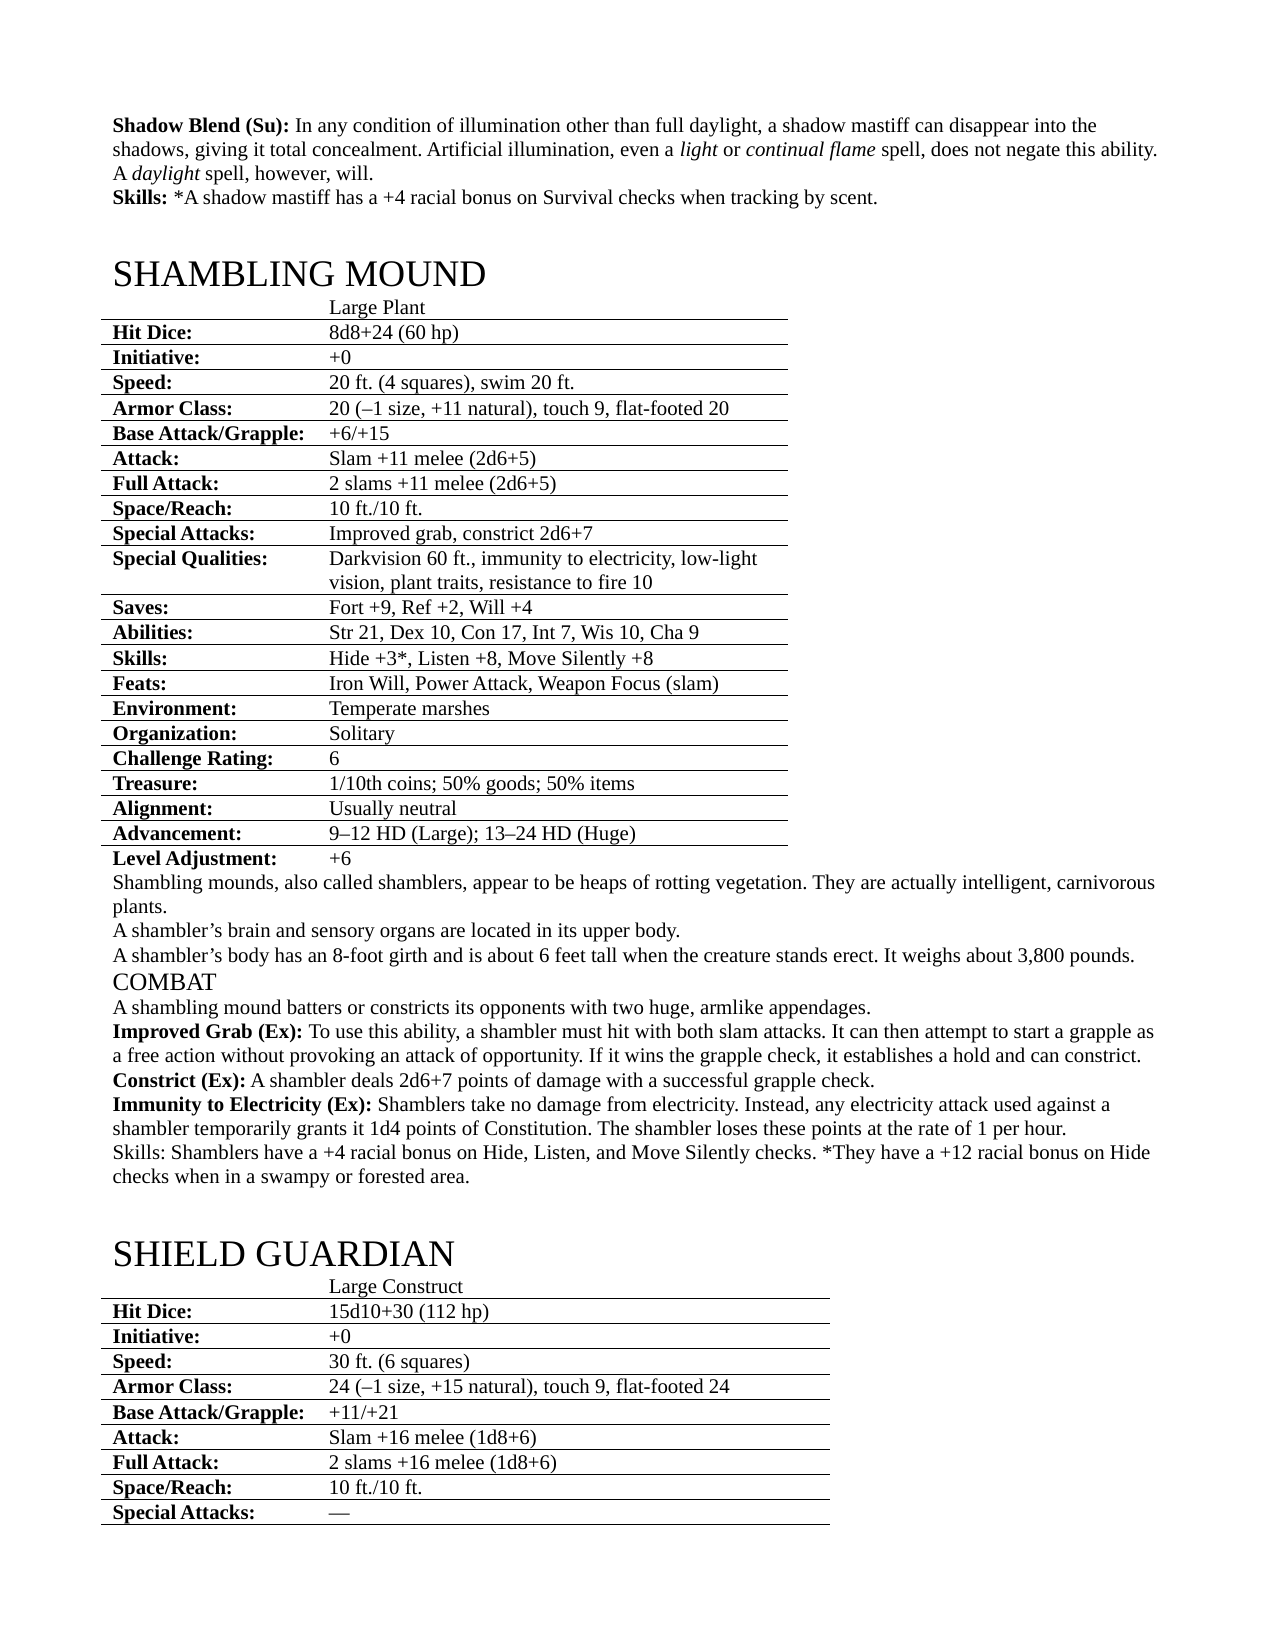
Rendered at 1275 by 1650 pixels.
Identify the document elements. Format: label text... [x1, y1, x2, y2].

table_cell Environment: [101, 696, 318, 720]
table_cell Abilities: [101, 620, 318, 644]
table_cell Special Attacks: [101, 521, 318, 545]
table_cell Space/Reach: [101, 1475, 317, 1499]
table_cell Hit Dice: [101, 1299, 317, 1323]
table_cell Space/Reach: [101, 496, 318, 520]
table_cell Hide +3*, Listen +8, Move Silently +8 [318, 645, 787, 669]
table_cell +0 [318, 1324, 830, 1348]
table_cell Treasure: [101, 771, 318, 795]
table_cell +0 [318, 345, 787, 369]
table_cell 8d8+24 (60 hp) [318, 320, 787, 344]
table_cell Feats: [101, 671, 318, 694]
table_cell Speed: [101, 370, 318, 394]
text A shambler’s body has an 8-foot girth and is about 6 feet tall when the creature stands erect. It weighs about 3,800 pounds. [112, 942, 1162, 967]
text Constrict (Ex): A shambler deals 2d6+7 points of damage with a successful grapple check. [112, 1067, 1162, 1092]
table_cell — [318, 1500, 830, 1524]
table_cell Temperate marshes [318, 696, 787, 720]
table_cell Full Attack: [101, 1450, 317, 1474]
table_cell 1/10th coins; 50% goods; 50% items [318, 771, 787, 795]
table_cell +6 [318, 846, 787, 870]
table_cell Attack: [101, 446, 318, 470]
text SHAMBLING MOUND [112, 252, 1162, 295]
table_cell Challenge Rating: [101, 746, 318, 770]
table_cell Armor Class: [101, 1375, 317, 1398]
text COMBAT [112, 967, 1162, 995]
table_cell 30 ft. (6 squares) [318, 1349, 830, 1373]
table_cell 24 (–1 size, +15 natural), touch 9, flat-footed 24 [318, 1375, 830, 1398]
text Shambling mounds, also called shamblers, appear to be heaps of rotting vegetation. They are actually intelligent, carnivorous plants. [112, 870, 1162, 918]
table_cell Base Attack/Grapple: [101, 1400, 317, 1424]
table_header [101, 295, 318, 319]
table_header [101, 1274, 317, 1298]
table_header Large Plant [318, 295, 787, 319]
text A shambling mound batters or constricts its opponents with two huge, armlike appendages. [112, 995, 1162, 1019]
table_cell 2 slams +16 melee (1d8+6) [318, 1450, 830, 1474]
text Skills: *A shadow mastiff has a +4 racial bonus on Survival checks when tracking by scent. [112, 185, 1162, 209]
table_cell 20 (–1 size, +11 natural), touch 9, flat-footed 20 [318, 395, 787, 419]
table_cell Saves: [101, 595, 318, 619]
table_cell Improved grab, constrict 2d6+7 [318, 521, 787, 545]
table_cell Usually neutral [318, 796, 787, 820]
table_cell +6/+15 [318, 421, 787, 444]
table_cell Slam +16 melee (1d8+6) [318, 1425, 830, 1449]
table_cell 20 ft. (4 squares), swim 20 ft. [318, 370, 787, 394]
table_cell Hit Dice: [101, 320, 318, 344]
table_cell 6 [318, 746, 787, 770]
table_cell 9–12 HD (Large); 13–24 HD (Huge) [318, 821, 787, 845]
table_cell Solitary [318, 721, 787, 745]
table_cell Special Attacks: [101, 1500, 317, 1524]
table_cell 10 ft./10 ft. [318, 1475, 830, 1499]
table_cell 10 ft./10 ft. [318, 496, 787, 520]
table_cell +11/+21 [318, 1400, 830, 1424]
table_cell Speed: [101, 1349, 317, 1373]
table_cell Iron Will, Power Attack, Weapon Focus (slam) [318, 671, 787, 694]
text Shadow Blend (Su): In any condition of illumination other than full daylight, a shadow mastiff can disappear into the shadows, giving it total concealment. Artificial illumination, even a light or continual flame spell, does not negate this ability. A daylight spell, however, will. [112, 112, 1162, 185]
table_cell Str 21, Dex 10, Con 17, Int 7, Wis 10, Cha 9 [318, 620, 787, 644]
table_cell 15d10+30 (112 hp) [318, 1299, 830, 1323]
table_cell Full Attack: [101, 471, 318, 495]
table_cell Advancement: [101, 821, 318, 845]
table_cell Fort +9, Ref +2, Will +4 [318, 595, 787, 619]
table_header Large Construct [318, 1274, 830, 1298]
table_cell Attack: [101, 1425, 317, 1449]
text A shambler’s brain and sensory organs are located in its upper body. [112, 918, 1162, 942]
text Immunity to Electricity (Ex): Shamblers take no damage from electricity. Instead, any electricity attack used against a shambler temporarily grants it 1d4 points of Constitution. The shambler loses these points at the rate of 1 per hour. [112, 1092, 1162, 1140]
text SHIELD GUARDIAN [112, 1231, 1162, 1274]
table_cell Alignment: [101, 796, 318, 820]
table_cell Darkvision 60 ft., immunity to electricity, low-light vision, plant traits, resistance to fire 10 [318, 546, 787, 594]
table_cell Skills: [101, 645, 318, 669]
table_cell Special Qualities: [101, 546, 318, 594]
table_cell Base Attack/Grapple: [101, 421, 318, 444]
table_cell Initiative: [101, 1324, 317, 1348]
text Skills: Shamblers have a +4 racial bonus on Hide, Listen, and Move Silently checks. *They have a +12 racial bonus on Hide checks when in a swampy or forested area. [112, 1140, 1162, 1188]
table_cell Armor Class: [101, 395, 318, 419]
table_cell Level Adjustment: [101, 846, 318, 870]
table_cell Initiative: [101, 345, 318, 369]
table_cell Organization: [101, 721, 318, 745]
table_cell Slam +11 melee (2d6+5) [318, 446, 787, 470]
table_cell 2 slams +11 melee (2d6+5) [318, 471, 787, 495]
text Improved Grab (Ex): To use this ability, a shambler must hit with both slam attacks. It can then attempt to start a grapple as a free action without provoking an attack of opportunity. If it wins the grapple check, it establishes a hold and can constrict. [112, 1019, 1162, 1067]
